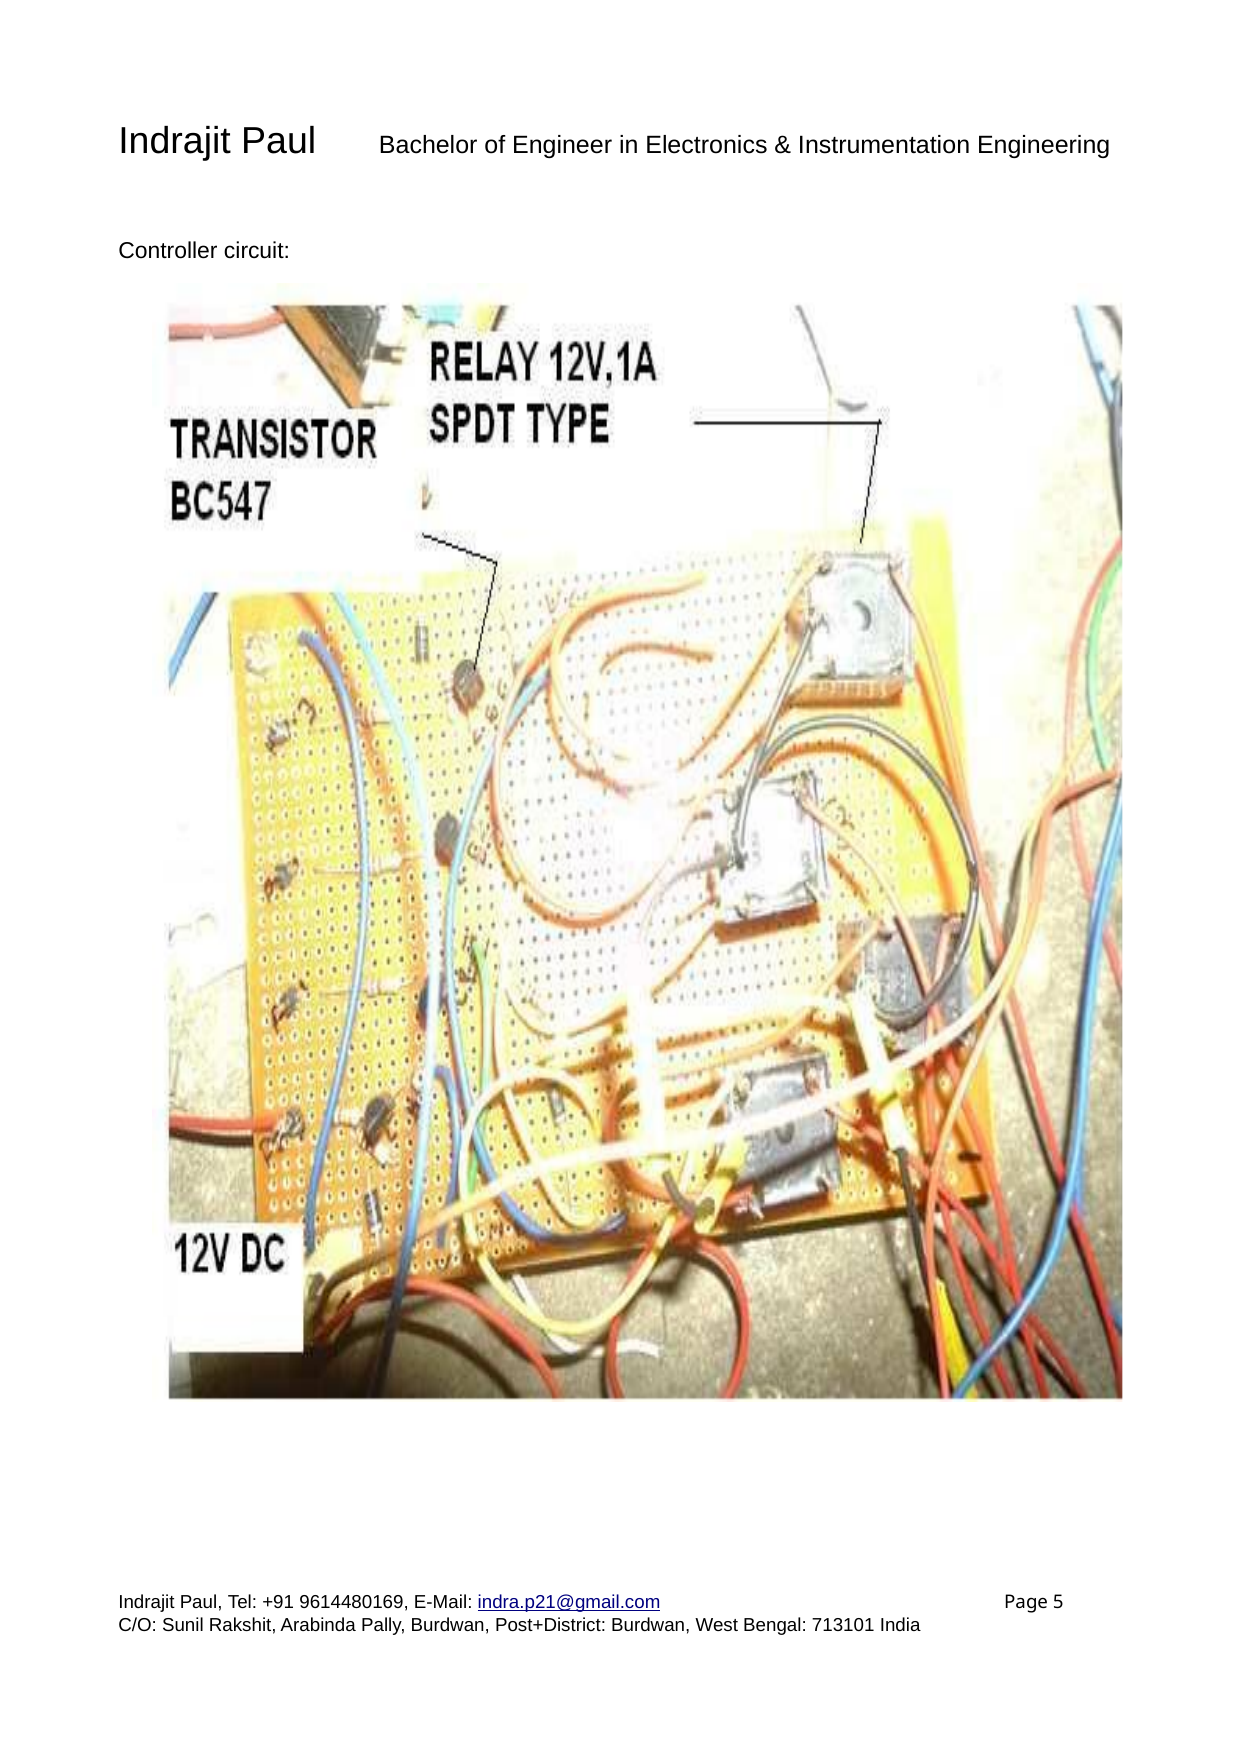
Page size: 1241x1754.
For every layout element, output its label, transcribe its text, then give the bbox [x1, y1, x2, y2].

text Controller circuit: [118, 237, 1122, 264]
picture [152, 283, 1123, 1402]
